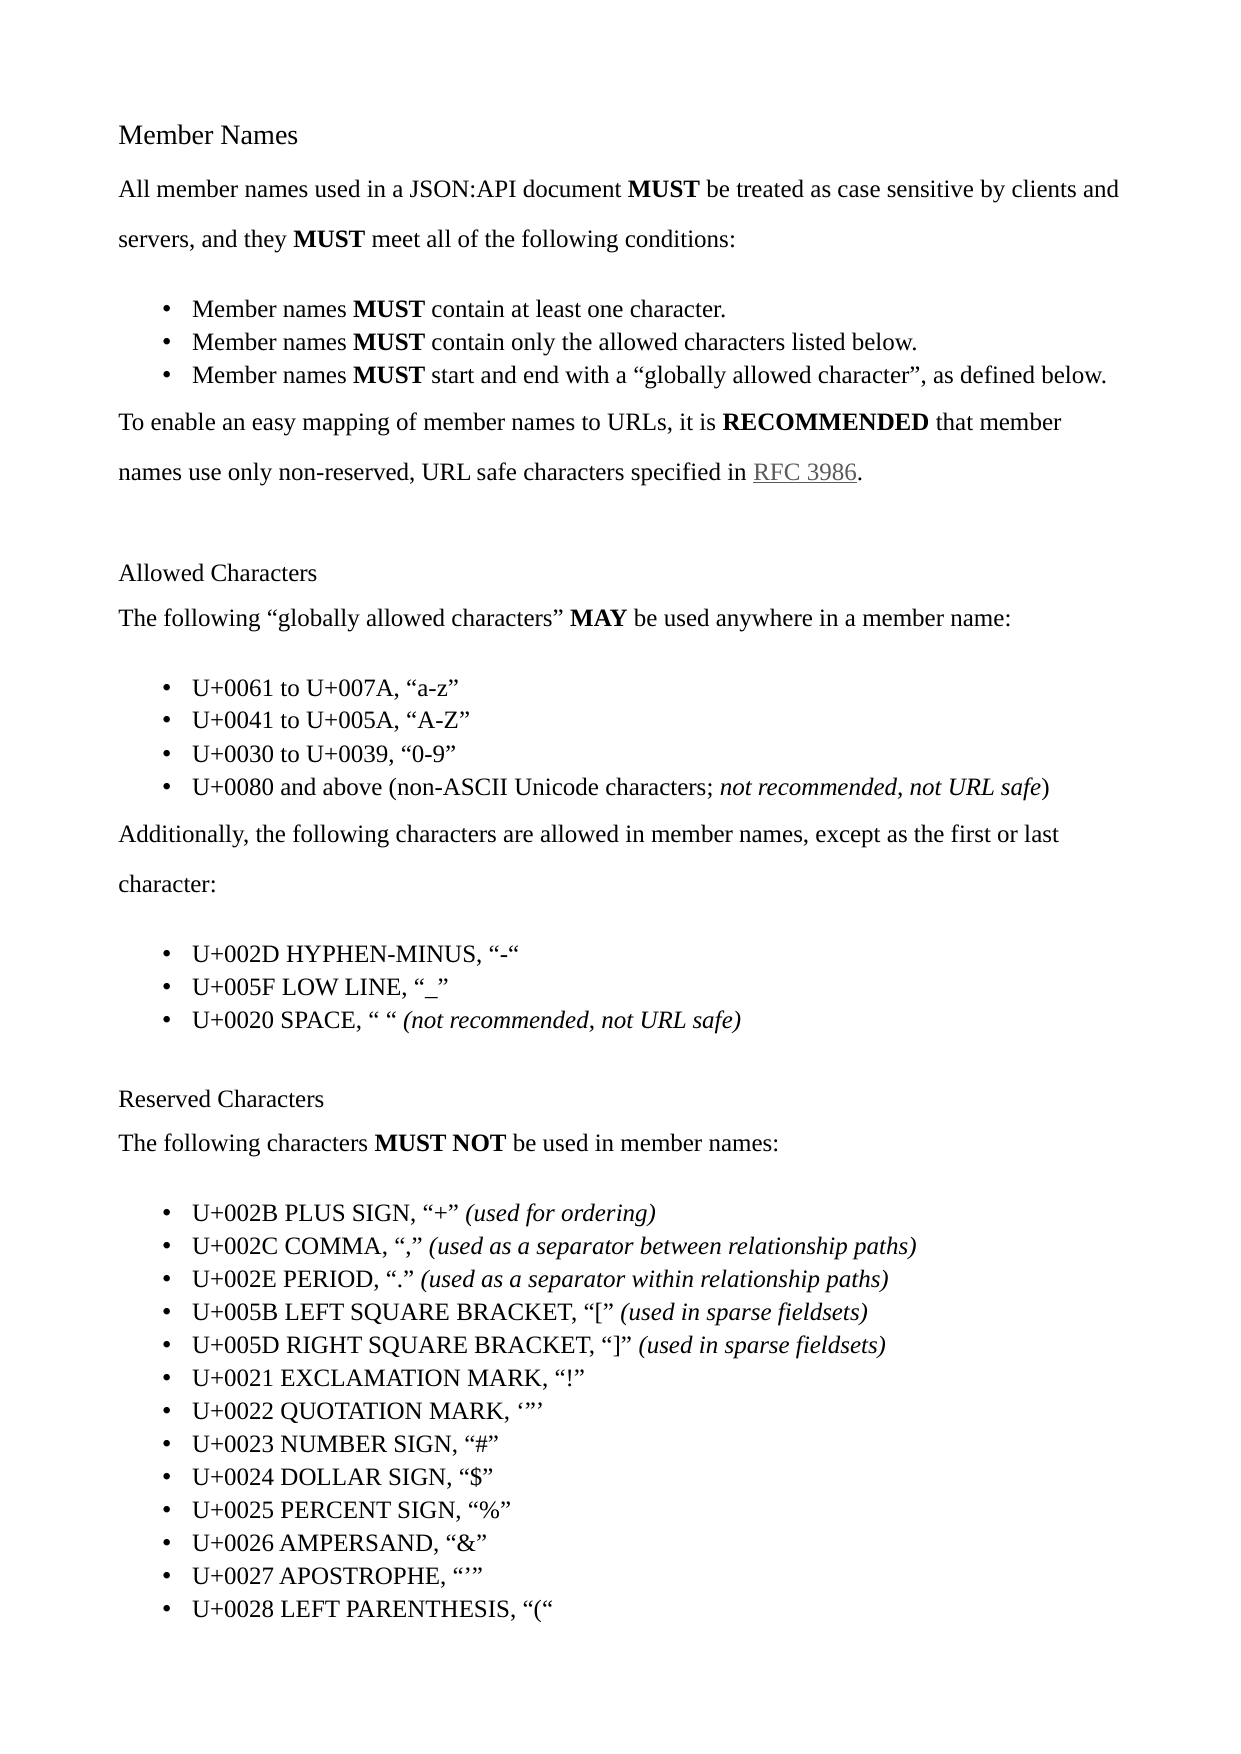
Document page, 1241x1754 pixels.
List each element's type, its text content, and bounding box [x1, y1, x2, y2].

list U+0020 SPACE, “ “ (not recommended, not URL safe) [162, 1005, 1122, 1034]
text The following “globally allowed characters” MAY be used anywhere in a member name: [118, 603, 1122, 631]
list U+0027 APOSTROPHE, “’” [162, 1561, 1122, 1590]
text To enable an easy mapping of member names to URLs, it is RECOMMENDED that member names use only non-reserved, URL safe characters specified in RFC 3986. [118, 407, 1122, 486]
list U+002C COMMA, “,” (used as a separator between relationship paths) [162, 1231, 1122, 1260]
list U+002E PERIOD, “.” (used as a separator within relationship paths) [162, 1264, 1122, 1293]
list Member names MUST contain only the allowed characters listed below. [162, 327, 1122, 355]
list U+0061 to U+007A, “a-z” [162, 673, 1122, 701]
list U+005B LEFT SQUARE BRACKET, “[” (used in sparse fieldsets) [162, 1297, 1122, 1326]
list U+0022 QUOTATION MARK, ‘”’ [162, 1396, 1122, 1425]
text All member names used in a JSON:API document MUST be treated as case sensitive by clients and servers, and they MUST meet all of the following conditions: [118, 174, 1122, 252]
list U+002D HYPHEN-MINUS, “-“ [162, 939, 1122, 968]
list U+0024 DOLLAR SIGN, “$” [162, 1462, 1122, 1491]
list U+0041 to U+005A, “A-Z” [162, 706, 1122, 734]
list U+0028 LEFT PARENTHESIS, “(“ [162, 1594, 1122, 1623]
list U+0080 and above (non-ASCII Unicode characters; not recommended, not URL safe) [162, 772, 1122, 800]
subtitle Allowed Characters [118, 558, 1122, 587]
list U+0030 to U+0039, “0-9” [162, 739, 1122, 767]
list U+005D RIGHT SQUARE BRACKET, “]” (used in sparse fieldsets) [162, 1330, 1122, 1359]
subtitle Reserved Characters [118, 1084, 1122, 1113]
text Additionally, the following characters are allowed in member names, except as the first or last character: [118, 819, 1122, 898]
list U+0021 EXCLAMATION MARK, “!” [162, 1363, 1122, 1392]
list U+0023 NUMBER SIGN, “#” [162, 1429, 1122, 1458]
list Member names MUST contain at least one character. [162, 294, 1122, 322]
subtitle Member Names [118, 118, 1122, 151]
list U+002B PLUS SIGN, “+” (used for ordering) [162, 1198, 1122, 1227]
list U+005F LOW LINE, “_” [162, 972, 1122, 1001]
list Member names MUST start and end with a “globally allowed character”, as defined below. [162, 360, 1122, 388]
list U+0026 AMPERSAND, “&” [162, 1528, 1122, 1557]
text The following characters MUST NOT be used in member names: [118, 1128, 1122, 1157]
list U+0025 PERCENT SIGN, “%” [162, 1495, 1122, 1524]
